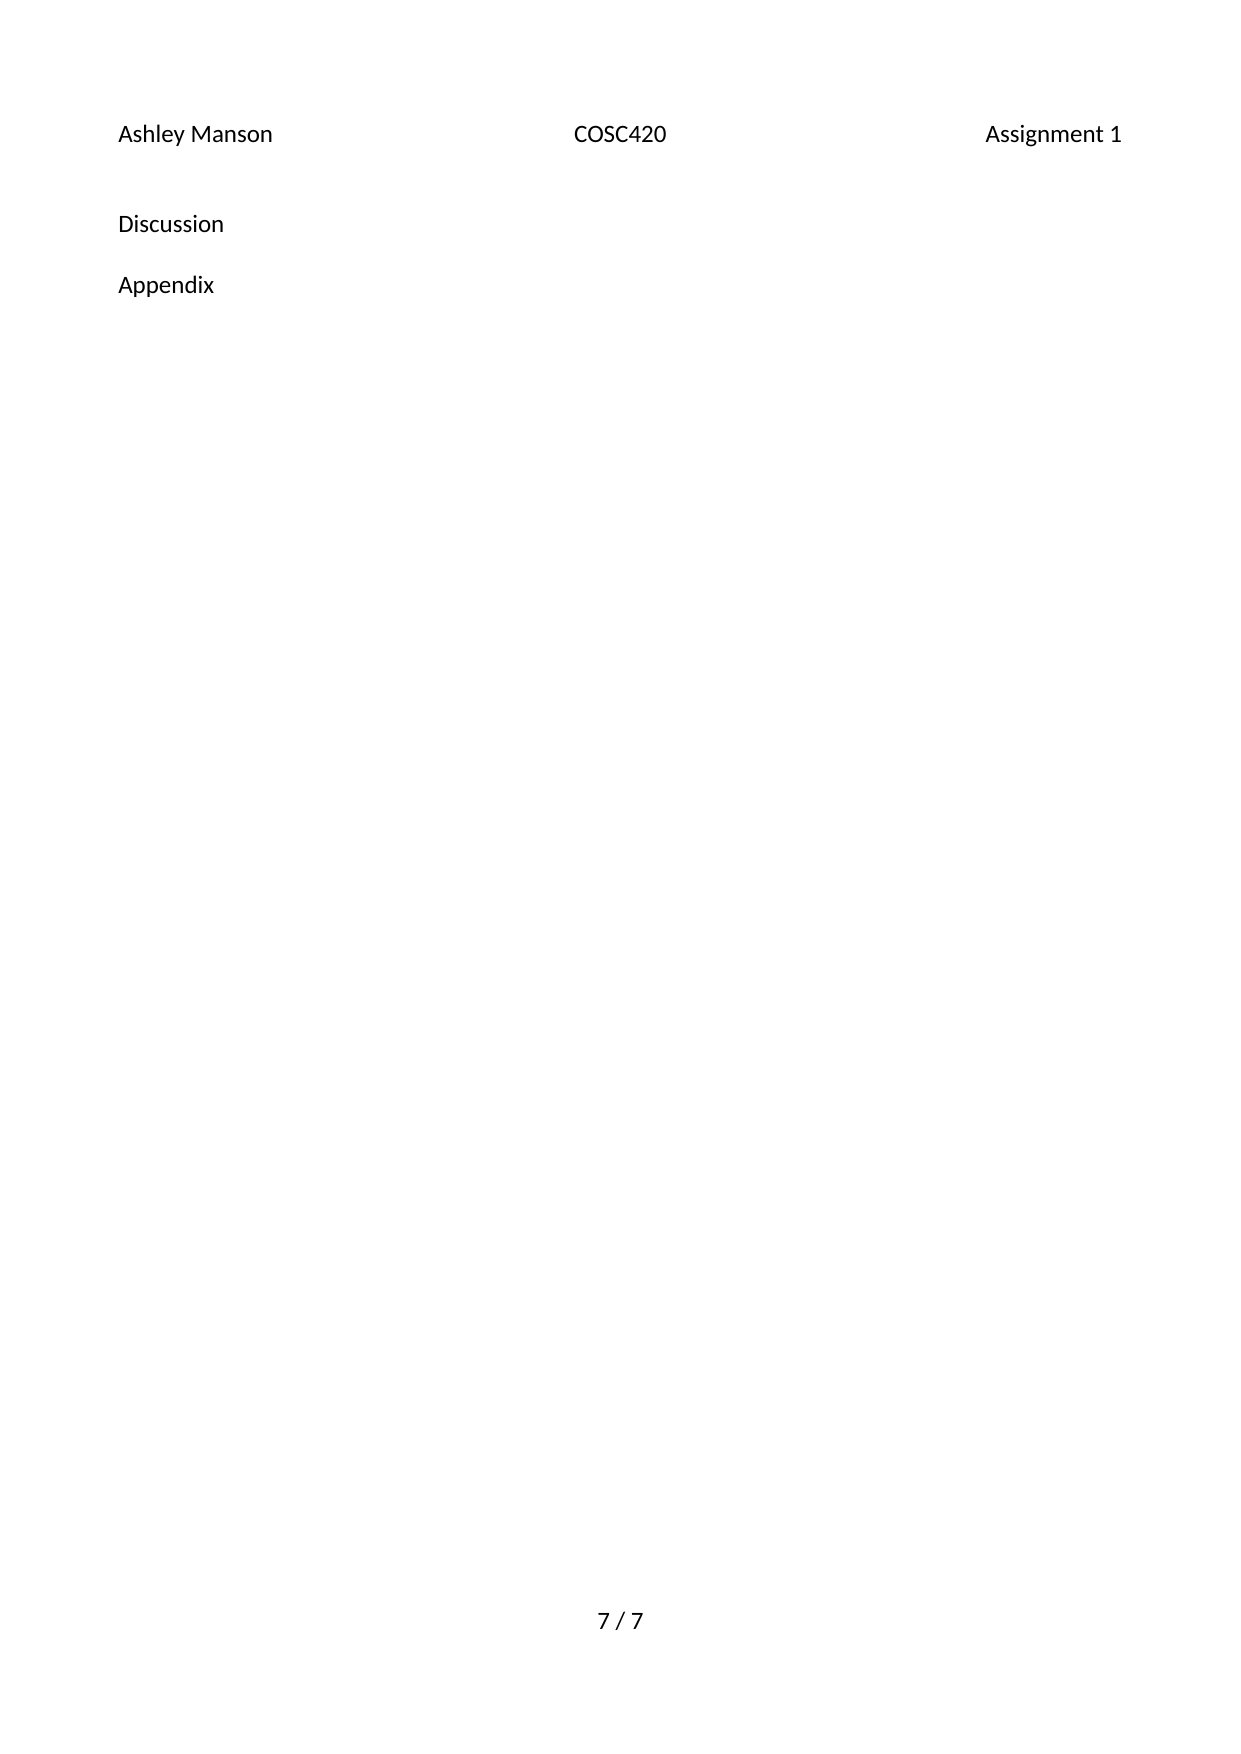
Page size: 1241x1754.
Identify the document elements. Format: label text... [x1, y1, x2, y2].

text Appendix [118, 270, 1122, 300]
text Discussion [118, 209, 1122, 239]
